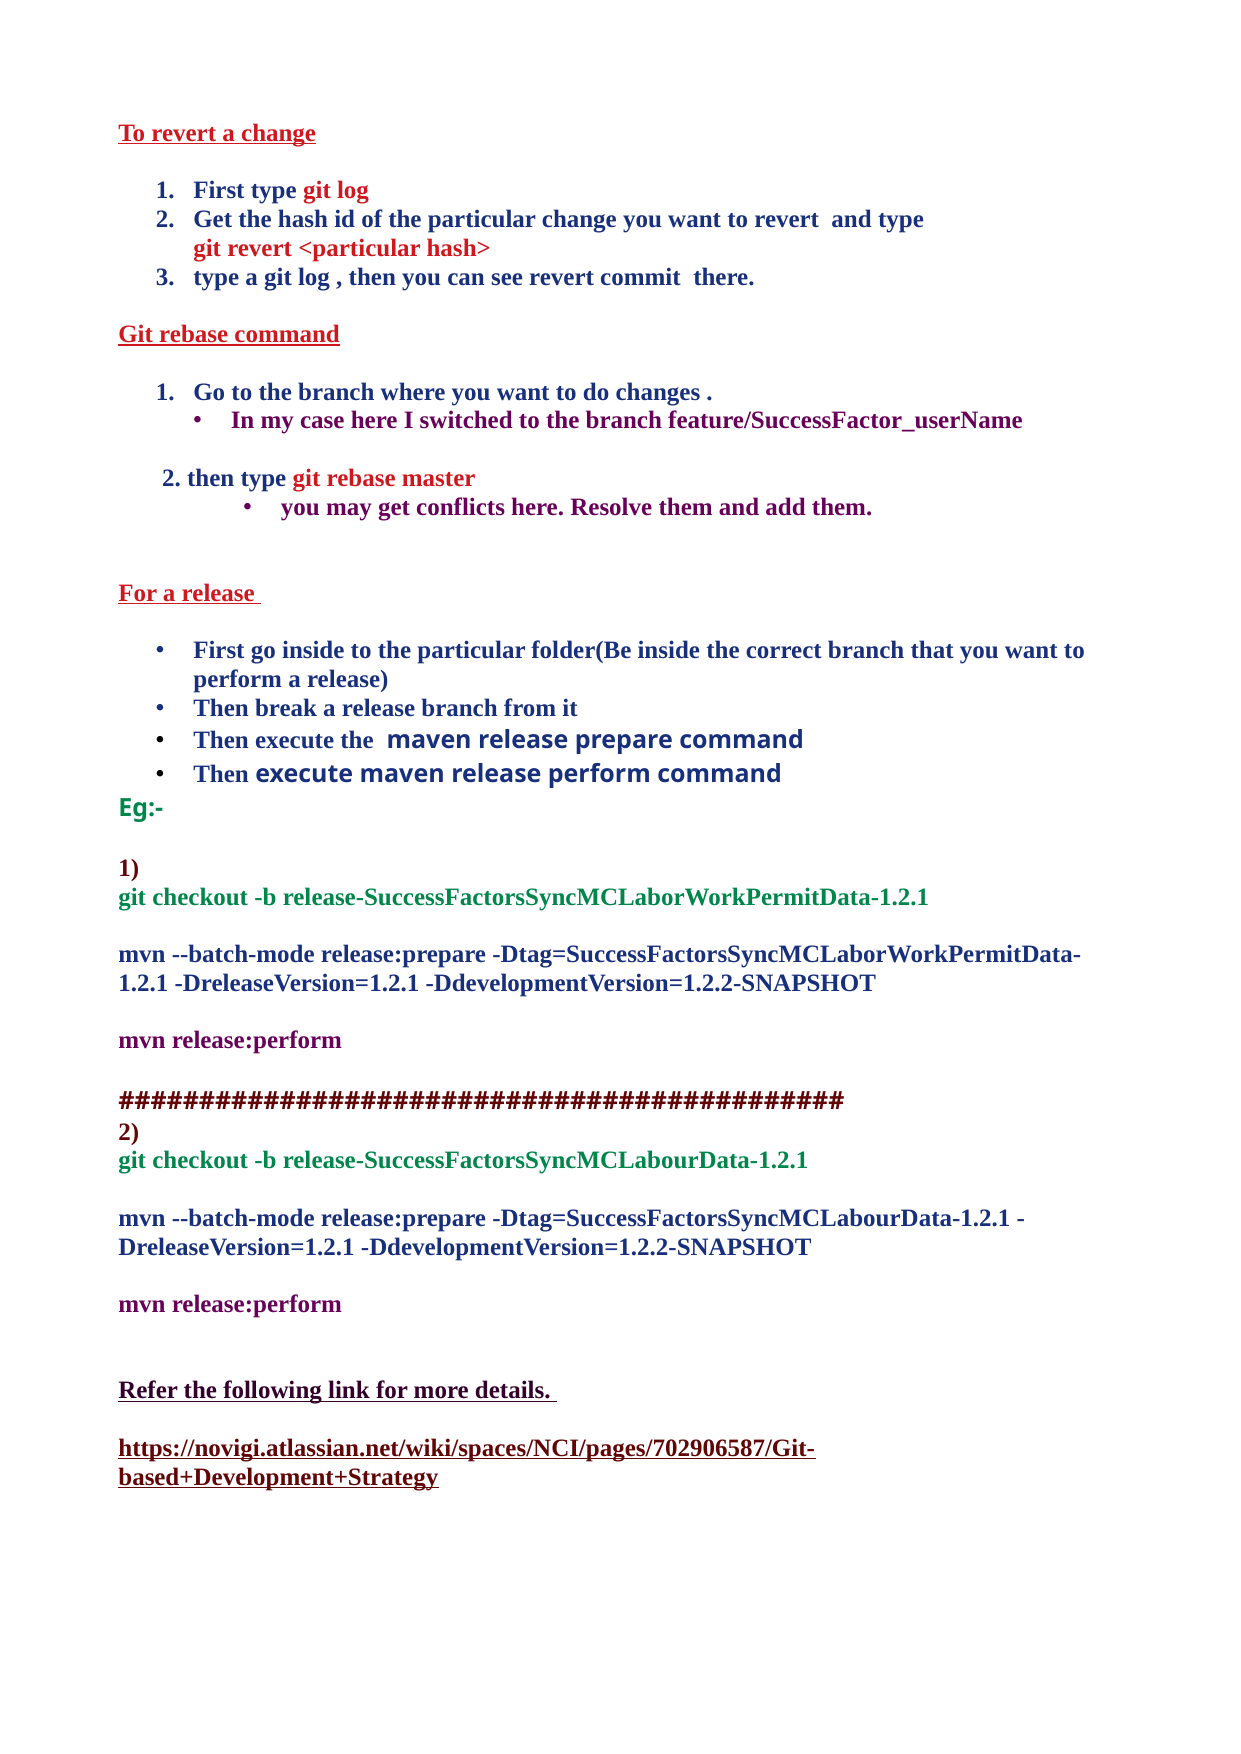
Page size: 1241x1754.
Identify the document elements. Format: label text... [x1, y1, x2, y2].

text ############################################# [118, 1083, 1122, 1117]
list In my case here I switched to the branch feature/SuccessFactor_userName [193, 406, 1122, 434]
list type a git log , then you can see revert commit there. [156, 262, 1122, 291]
text 2) [118, 1117, 1122, 1146]
list First type git log [156, 176, 1122, 204]
text Git rebase command [118, 319, 1122, 348]
text mvn release:perform [118, 1289, 1122, 1318]
text Refer the following link for more details. [118, 1376, 1122, 1404]
text mvn --batch-mode release:prepare -Dtag=SuccessFactorsSyncMCLaborWorkPermitData-1.2.1 -DreleaseVersion=1.2.1 -DdevelopmentVersion=1.2.2-SNAPSHOT [118, 939, 1122, 997]
text For a release [118, 578, 1122, 607]
text 1) [118, 853, 1122, 882]
text mvn release:perform [118, 1025, 1122, 1054]
list Get the hash id of the particular change you want to revert and type [156, 204, 1122, 233]
text Eg:- [118, 790, 1122, 824]
list Go to the branch where you want to do changes . [156, 377, 1122, 406]
text mvn --batch-mode release:prepare -Dtag=SuccessFactorsSyncMCLabourData-1.2.1 -DreleaseVersion=1.2.1 -DdevelopmentVersion=1.2.2-SNAPSHOT [118, 1203, 1122, 1261]
text git checkout -b release-SuccessFactorsSyncMCLaborWorkPermitData-1.2.1 [118, 882, 1122, 910]
text https://novigi.atlassian.net/wiki/spaces/NCI/pages/702906587/Git-based+Development+Strategy [118, 1433, 1122, 1491]
text To revert a change [118, 118, 1122, 147]
list Then break a release branch from it [156, 693, 1122, 722]
list First go inside to the particular folder(Be inside the correct branch that you want to perform a release) [156, 636, 1122, 693]
list git revert <particular hash> [156, 233, 1122, 262]
list Then execute maven release perform command [156, 756, 1122, 790]
text 2. then type git rebase master [118, 463, 1122, 492]
list you may get conflicts here. Resolve them and add them. [243, 492, 1122, 521]
text git checkout -b release-SuccessFactorsSyncMCLabourData-1.2.1 [118, 1146, 1122, 1174]
list Then execute the maven release prepare command [156, 722, 1122, 756]
